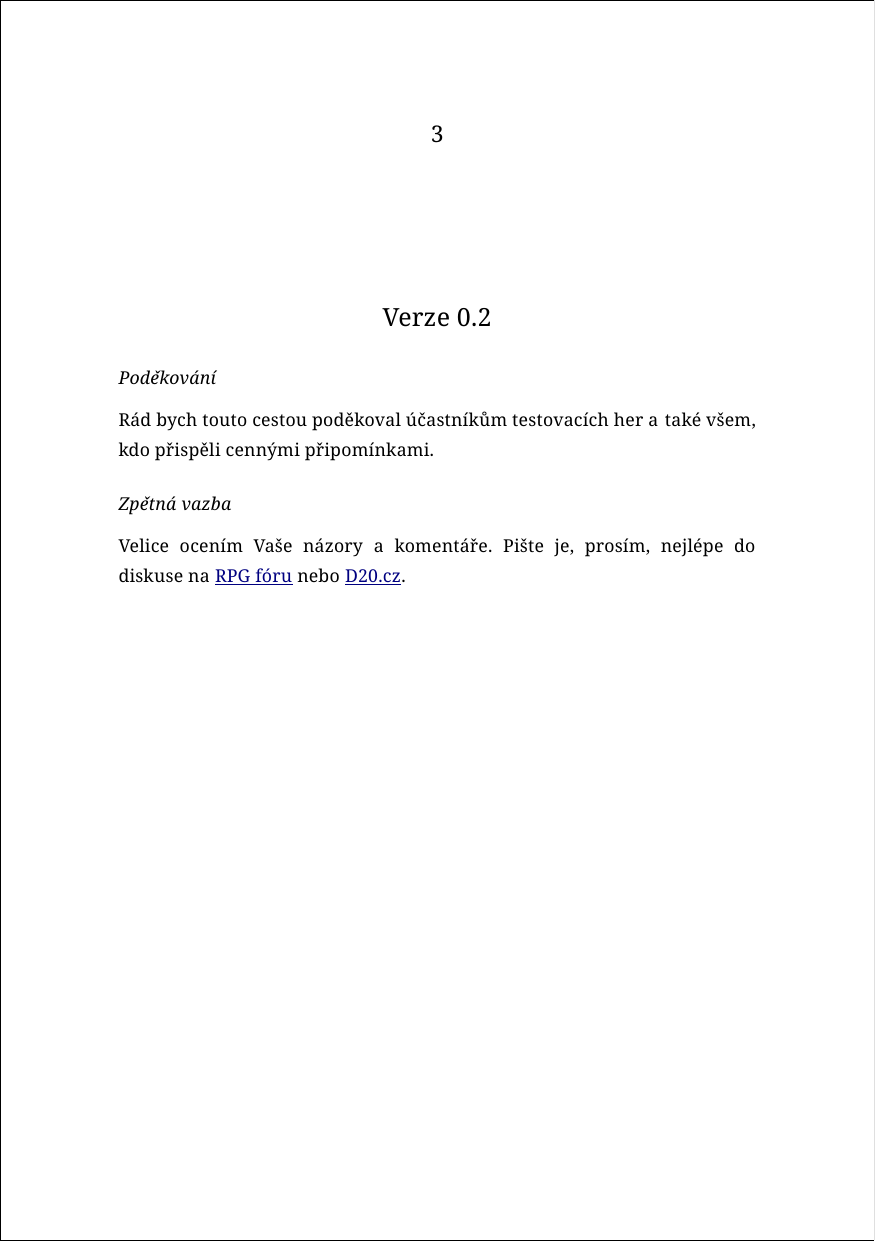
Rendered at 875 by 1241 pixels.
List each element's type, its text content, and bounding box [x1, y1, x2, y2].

text Velice ocením Vaše názory a⁠ komentáře. Pište je, prosím, nejlépe do diskuse na RPG fóru nebo D20.cz. [118, 533, 756, 588]
text Verze 0.2 [118, 299, 756, 333]
text Rád bych touto cestou poděkoval účastníkům testovacích her a⁠ také všem, kdo přispěli cennými připomínkami. [118, 407, 756, 462]
text Poděkování [118, 366, 756, 390]
text Zpětná vazba [118, 492, 756, 516]
